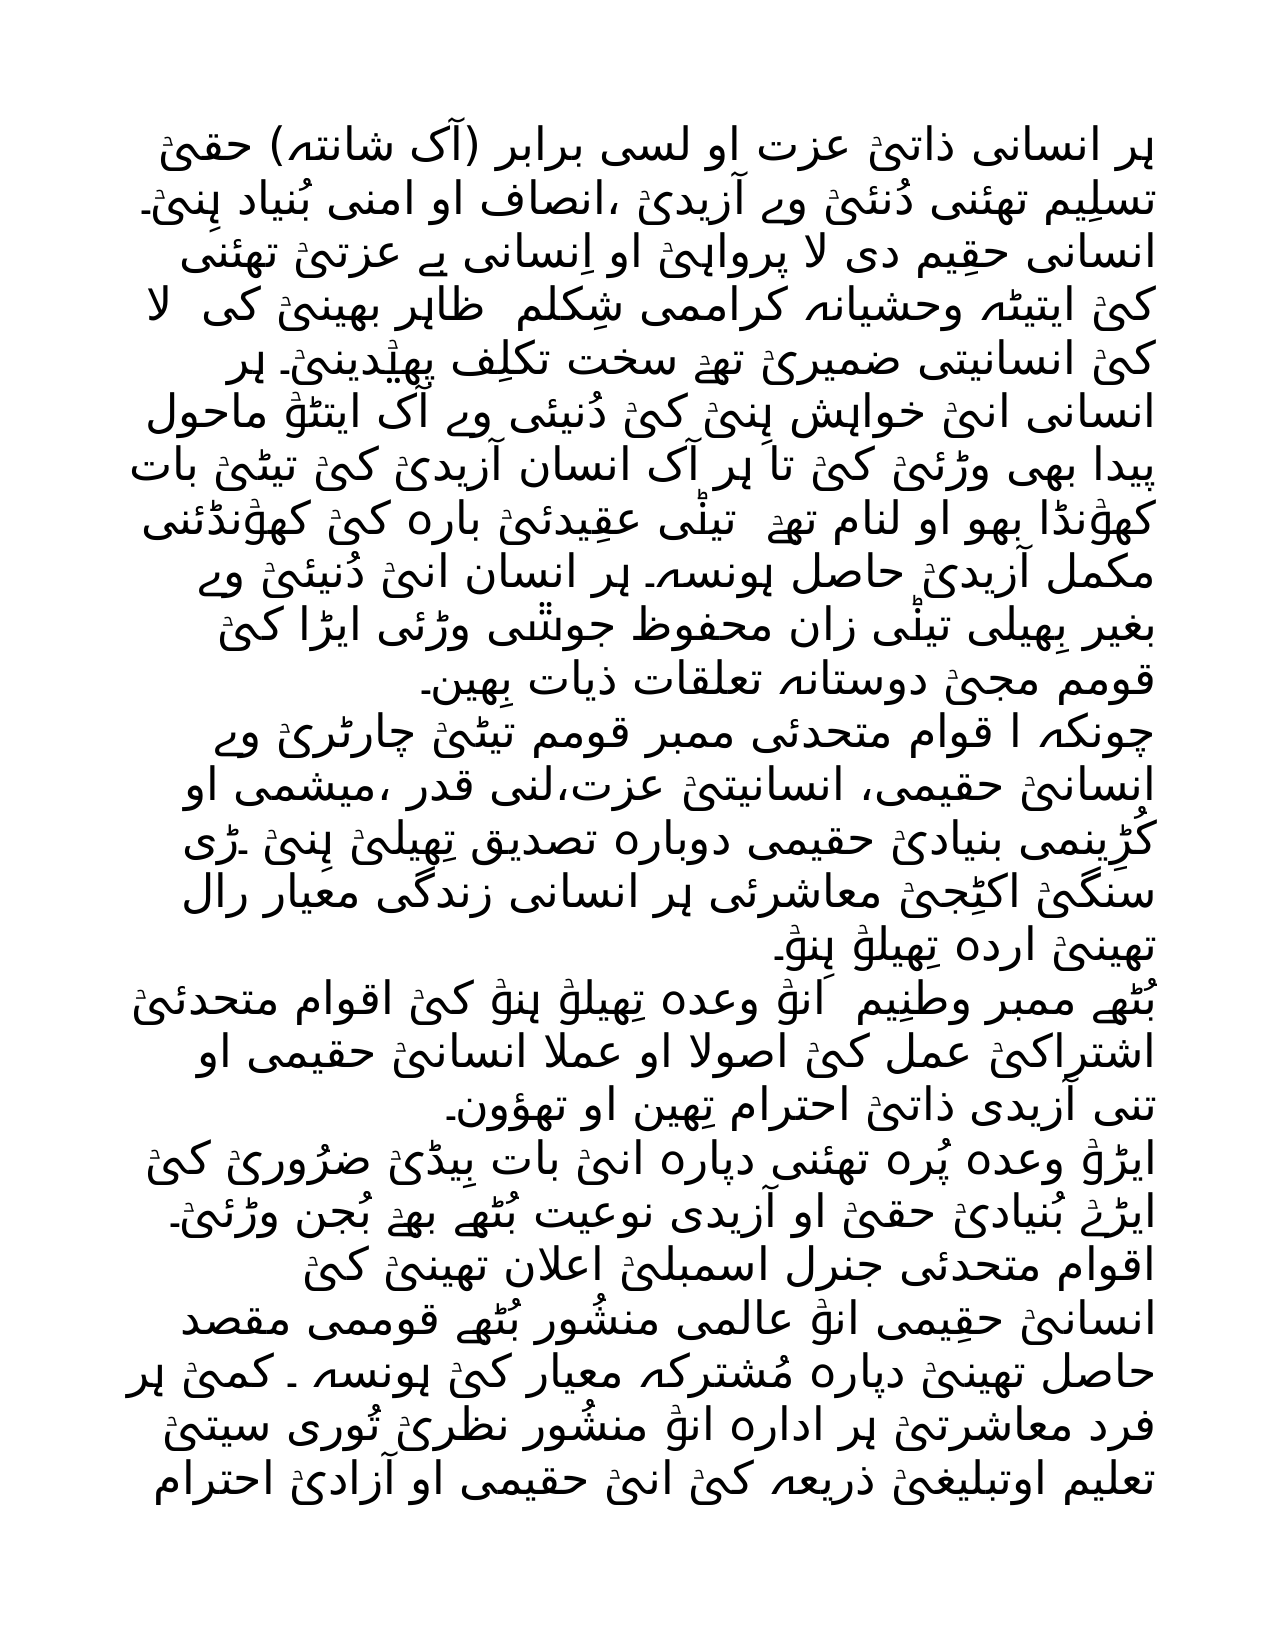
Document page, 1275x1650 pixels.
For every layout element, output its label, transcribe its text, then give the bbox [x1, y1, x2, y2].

text اقوامِ مُتحدئی جنرل اسمبلیۡ داش دسمبر 1948 انسانی حقیمی عالمی منشُور منظور تھےۡ تسی اعلان تِھیلیۡ ۔ مُڜٹوۡ یھاندہ صفحیم وے انیۡ مُنشوری مکمل وضاحت چونٹا ہنیۡ۔ انیۡ تاریخیۡ کامیابی باد جنرل اسمبلی تیݨی تمام ممبر وطنِیم جُھلیۡ زور دتیۡ کیۡ سےۡ تین تیݨی وطنِیم وے نِسی اعلان تھےۡ نِسی نشرو اشاعتی وے حِصہ گِھنن۔ نِس مُخامُخ و زھئیۡ وے لمون ۔ اسکولِیم ، عام تعلیمی اداریم نس منی ݜُݨون ۔ لسی تفصیلات واضح تھئجن ۔ انیۡ طرِیقم کیۡ کھئو بیۡ وطن یا سیاسی حیثیتی لحاظ کیۡ گہ فرق نہ تھئجہ ۔ محکمہ اطلاعاات عامہ اقوام متحدہ نیو یارک آخری سند یافتہ متن انسانی حقوقی عالمی منشور ہر انسانی ذاتیۡ عزت او لسی برابر (آک شانتہ) حقیۡ تسلِیم تھئنی دُنئیۡ وے آزیدیۡ ،انصاف او امنی بُنیاد ہِنیۡ۔ انسانی حقِیم دی لا پرواہیۡ او اِنسانی بے عزتیۡ تھئنی کیۡ ایتیڻہ وحشیانہ کراممی شِکلم ظاہر بھینیۡ کی لا کیۡ انسانیتی ضمیریۡ تھےۡ سخت تکلِف پھیۡدینیۡ۔ ہر انسانی انیۡ خواہش ہِنیۡ کیۡ دُنیئی وے آک ایتڻوۡ ماحول پیدا بھی وڑئیۡ کیۡ تا ہر آک انسان آزیدیۡ کیۡ تیڻیۡ بات کھوۡنڈا بھو او لنام تھےۡ تیݨی عقِیدئیۡ بارہ کیۡ کھوۡنڈئنی مکمل آزیدیۡ حاصل ہونسہ۔ ہر انسان انیۡ دُنیئیۡ وے بغیر بِھیلی تیݨی زان محفوظ جوݜی وڑئی ایڑا کیۡ قومم مجیۡ دوستانہ تعلقات ذیات بِھین۔ چونکہ ا قوام متحدئی ممبر قومم تیڻیۡ چارٹریۡ وے انسانیۡ حقیمی، انسانیتیۡ عزت،لنی قدر ،میشمی او کُڑِینمی بنیادیۡ حقیمی دوبارہ تصدیق تِھیلیۡ ہِنیۡ ۔ڑی سنگیۡ اکٹِجیۡ معاشرئی ہر انسانی زندگی معیار رال تھینیۡ اردہ تِھیلوۡ ہِنوۡ۔ بُٹھے ممبر وطنِیم انوۡ وعدہ تِھیلوۡ ہنوۡ کیۡ اقوام متحدئیۡ اشتراکیۡ عمل کیۡ اصولا او عملا انسانیۡ حقیمی او تنی آزیدی ذاتیۡ احترام تِھین او تھؤون۔ ایڑوۡ وعدہ پُرہ تھئنی دپارہ انیۡ بات بِیڈیۡ ضرُوریۡ کیۡ ایڑےۡ بُنیادیۡ حقیۡ او آزیدی نوعیت بُٹھے بھےۡ بُجن وڑئیۡ۔ اقوام متحدئی جنرل اسمبلیۡ اعلان تھینیۡ کیۡ انسانیۡ حقِیمی انوۡ عالمی منشُور بُٹھے قوممی مقصد حاصل تھینیۡ دپارہ مُشترکہ معیار کیۡ ہونسہ ۔ کمیۡ ہر فرد معاشرتیۡ ہر ادارہ انوۡ منشُور نظریۡ تُوری سیتیۡ تعلیم اوتبلیغیۡ ذریعہ کیۡ انیۡ حقیمی او آزادیۡ احترام پئیدوۡ تھِی او لنام قومیۡ او بین اقوامیۡ کاروائیۡ زریعہ کی ممبر مُلکیم او ایسہ قومم مجِیۡ کھئیۡ کیۡ ممبر مُلکیم تُوریۡ (ماتحت) ہونسن منینی دپارہ بھراش بھراش کوشش تِھین۔ دفعہ 1: تمام انسانان آزاد ،عزتیۡ او تیݨی حقیمی اعتبار کیۡ برابر پیئدوۡ بِھلہ ہنہ ۔ نِنام تھےۡ ضمیر او عقل مطابقی آذیدیۡ دئجِلیۡ ہِنیۡ لائیۡ دپارہ نِنام تھےۡ پکار کیۡ لےۡ اکادُئیۡ بھراویلیۡ ثُبوت دین۔ دفعہ 2: ہر انسان ایڑےۡ تمام آزادیۡ او حقیمیۡ مستحق ہِنوۡ کھئیۡ انیۡ اعلینیۡ وےۡ بیان تھئجلیۡ ہِنیۡ۔ ایڑےۡ حقیم جُھلیۡ نسل، رنگ،جِنس زبان،مذہب، او سیاسی تفریحیۡ یا کھئوۡ قسمیۡ عقیدہ قوم معاشرتیۡ دولت یا خاندانیۡ حیثیتیۡ گہ نہ فرق نئنوۡ۔ لس دی علاوہ کھیوۡ علاقئیۡ یا مُلکہ سنگیۡ کھیوۡ فردیۡ تعلق ہنوۡ تسیۡ سیاسیۡ کیفیت دائرہ اختیار یا بین اقوامیۡ حیثیتیۡ وجہ جُھلیۡ تس جُھلیۡ گہ امتیازیۡ سلوک نہ تھئجہ ۔چاہئے سو مُلک آزاد ہنوۡ یا دُئی وطنی ماتحت ہِنو یا سیاسیۡ لحاظ کیۡ دُئی وطنی غولام ہنوۡ بُٹھیم سنگیۡ آک قِسمہ سلوک تھِئجہ وڑئیۡ دفعہ 3: ہر انسانہ تھےۡ تیڻیۡ جنیۡ آزیدیۡ ذاتیۡ تحفظیۡ حق حاصل ہونسہ ۔ دفعہ 4: کو کسے غولام یا انزیۡ نہ سمائیۡ بھون ۔غلامی یا کسے کِرنئنی چاہےۡ تسی کتیڻوۡ شِکل بیۡ ہینتہ ممنوع قرار دئِجہ۔ دفعہ 5: کسےۡ تھےۡ جسمانیۡ تکلِف یا ظالمانہ سلوک یا غیر فِطریۡ سزا نہ دیئجہ ۔ دفعہ 6: ہر آکہ تھےۡ انوۡ حق حاصل ہنوۡ ہر زھئیۡ وے قانون تسیۡ شخصیت تسلِم تھی۔ دفعہ 7: قانونیۡ لحاظ کیۡ بُھٹے برابر ہِنہ ۔لہٰذا بغیر گہ فرقیۡ قانونیۡ تُوریۡ بُٹھے برابر حق دار ہونسن انیۡ اعلینیۡ خلاف کھئیۡ تفریق تھئجینیۡ یا ایڑےۡ تفریقیۡ دپارہ ترغیب دیجینیۡ لی وے بُٹھےۡ برابر حقدار ہونسن ۔ دفعہ 8: ہر انسانہ تھےۡ ہر ایسےۡ فعل (کامی) خلاف کھیوۡ کیۡ انیۡ دستوری وے یا قانونی وے حقی دِتہ ہِنہ یڑے حقی کی ختُم تِھیلہ ہینتہ تنام تھےۡ بااختیار قومیۡ عدالتِیم وے موثر طریقہ جُھلیۡ (چارہ جوئی ) تھےۡ تھینیۡ حق حاصل ہونسہ ۔ دفعہ 9: کسے بیۡ کو باچائی یا حاکِمی مرضیۡ کیۡ گرفتار، قید یا جلا وطن نہ تھائیۡ بھون ۔ دفعہ 10: ہر آکہ تھےۡ انوۡ حق حاصل ہنوۡ کیۡ سوۡ تیݨی حقیۡ بارئی آزاد کھونڈائی بھو۔ تسیۡ خلاف کی جُرمی الزام لگئلیۡ ہینتہ تسی فیصلہ آزادا او غیر جانبدارانہ عدالتیۡ وے منصفانہ طریقہ کیۡ تھئِجہ وڑئی۔ دفعہ 11 : ایسوۡ انسان کیۡ تس جُھلیۡ فوجداریۡ الزام ہونسہ سوۡ ایسےۡ وخت تی بے گناہ حسوب تھئجہ کی کرے آک آزاد عدالتیۡ وےۡ قانونیۡ مُطابقی تس جُھلیۡ جُرم ثابت نہ نہ بِھلوۡ تی۔ او تس تھےۡ تیڻیۡ صفائیۡ پیش تھئنیۡ پُرہ پُرہ موقع دئِجہ دفعہ 12: کسی ذاتیۡ ذندگیۡ ،گھوڜٹیۡ ذاتیۡ معاملات یا دُئی گہ ذاتی کرامہ وے گہ قِسمہ بیۡ مداخلت نہ تھئجہ او نہ بہ کسی عزتی او نیک نامی جُھلیۡ حملہ تھئجہ۔ ہر انسانہ تھےۡ حق حاصل ہِنوۡ کی قانون تسی عِزتی جُھلیۡ حملہ یا مُداخلتیۡ دی محفوظ ساتیۡ۔ دفعہ 13: 1۔ ہر انسانہ تھےۡ انوۡ حق حاصِل ہِنوۡ کیۡ سوۡ تیݨی وطنی ہر زھئی تھے گہ گلہ ٹیمی بائیۡ بھو آزاد گِرائیۡ بھو او گو بی ہینتہ زھائی گِھنی تیݨی تھے گھوݜٹ تھائی بھو۔ 2۔ ہر انسانہ تھےۡ انوۡ حق حاصل ہِنوۡ کیۡ سو تیڻیۡ وطنیۡ دی نِکھئیۡ دُئیۡ وطنیۡ تھےۡ گُوم ہینتہ واپس تیڻیۡ وطنیۡ یھائیۡ بھو۔ دفعہ 14: 1۔ہر انسان تھےۡ ظُلم ، تشددیۡ دی بچ بھئنی دپارہ دُئیۡ وطنیۡ بےۡ پناہیۡ گھنیئیۡ حق حاصل ہِنوۡ۔ 2 ایڑوۡ حق عدالتیۡ کاروائیۡ دیۡ بچ بھئنیۡ دپارہ استمال نہ تھئجہ کیۡ کھئوۡ کرام اقوام متحدئیۡ مقصدیۡ او اصولیۡ خلاف ہِنہ۔ دفعہ 15: 1۔ ہر آکہ تھےۡ قومیتیۡ حق حاصل ہِنوۡ ۔ 2۔ کھئوۡ بیۡ حاکم تیݨی مرضیۡ کیۡ کسیۡ قومیت بدل نہ تھائیۡ بھوۡ او کسےۡ تھےۡ قومیت بدل تھئنی حق دئنی دی اِنکار نہ تھئجہ ۔ دفعہ 16: 1۔ ہر عاقل بالغہ مِیش یا کُڑیۡ بغیر ایتئںیۡ پابندیۡ کھئیۡ کیۡ قومیت یا پابندیۡ وجہ کیۡ لگئجیۡ ہِنیۡ، تیݨی مرضی جھنیۡ تھئنیۡ اوۡ زندگیۡ تھنئیۡ حق حاصل ہونسہ۔مِیشئے کُڑینم تھےۡ برابری حق حاصل ہونسہ ۔ 2۔ نِکاح تھئنی مجیۡ دُھوے فریقین مجیۡ پُورہ آزادیۡ او رضامندیۡ شامل ہونسہ۔ 3۔ خاندان معاشرےۡ فطریۡ او بنیادیۡ اکائیۡ ہِنیۡ او ایڑوۡ معاشرتیۡ او ریاستیۡ دُھیمیۡ طرفیۡ تھی حفاظتیۡ حقدار ہونسہ۔ دفعہ 17: 1۔ ہر انسانہ تھےۡ کھِلئیۡ یا دُئم سنگیۡ اکٹجیۡ جائدیدیۡ وے حق حاصل ہِنوۡ ۔ 2۔ کو کسےۡ بیۡ ذبردستیۡ تس جائدیدیۡ حقی دیۡ محروم نہ تھائیۡ بھون۔ دفعہ 18: ہر انسانہ تھےۡ تیݨی فکریۡ آزیدیۡ ،ضمیریۡ آزیدیۡ،مذہبیۡ آزیدیۡ حاصل ہِنیۡ۔کھئی بیۡ مذہبی مِیش یا کُڑیۡ آزیدیۡ کیۡ تیݨی عبادت یا مذہبیۡ رسُمہ بغیر بِھیلی تھائیۡ بھون وڑئی۔ گہ گلہ فِرقئی مِیش یا کُڑیۡ آزیدیۡ کی تیݨی عقیدئی بارہ کی تبلیغ تھائی بھون۔ دفعہ 19: ہر اکہ تھےۡ انوۡ حق حاصل ہِنوۡ کیۡ سوۡ تیڻیۡ راےۡ آزیدیۡ کی دائیۡ بھو۔ سوۡ آزیدیۡ کیۡ ہر قسمہ تعلیم او علم تیݨی وطنی یا دُئی وطنی بے ازدہ تھائیۡ بھو تس جھلیۡ گہ پابندیۡ نہ ہونسہ۔ دفعہ 20: 1۔ ہر انسان تھےۡ پُرامن طریقہ کیۡ کھئیۡ بی تنظیمی وے حصہ گِھنائیۡ بھو۔ 2۔ کو کسےۡ بیۡ ذبردستی تیݨی تنظیمی وے شامل تھئنیۡ مجُبور نہ تھائیۡ بھون۔ دفعہ 21: ہر اکہ تھےۡ انوۡ حق حاصل ہِنوۡ کیۡ سوۡ تیڻیۡ وطنیۡ حکومتی وےۡ براہ راست آزاد یا منتخب نمائندومی زریعہ کیۡ حِصہ گِھنائیۡ بھو۔ 2۔ ہر اکہ تھےۡ انوۡ حق حاصل ہِنوۡ کیۡ سوۡ تیڻیۡ وطنیۡ وےۡ سرکاری مُلازمت تھائیۡ بھوۡ ۔ 3 ۔کھئیۡ بیۡ وطنی حکومت عویمیۡ مرضیۡ کیۡ سمِجہ وڑئی۔ ایڑےۡ خکومت خلکیمی ووٹیمی زریعہ سمِجہ وڑئی۔ ووٹیۡ بہ آزاد ، خودمُختار او خُفیہ طریقہ کیۡ بھی وڑئی۔خکومت تھئنی دپارہ بہ خاص نیٹہ ہونسہ وڑئیۡ۔ دفعہ 22: معاشرئیۡ آک رُکنیۡ حیثیت کیۡ ہر انسانہ تھےۡ معاشرتیۡ تحفطیۡ حق حاصل ہِنوۡ۔ انوۡ حق بیۡ کیۡ وطنیۡ قانونی وسائلیۡ مطابق کی ہونسہ۔ ہر انسانی عزتی او معاشرتی ترقی خُکومت پُرہ پُرہ بندوبست تھی وڑئی۔ ایڑا کیۡ ہر انسان ترقی تھائی بھو۔ دفعہ 23: 1۔ ہر انسانی دپارہ کراممیۡ او روزگاری بندوبست ہونسہ وڑئی۔ بے روزگاری خلاف حکومت پُرہ پُرہ خلکِیم سنگیۡ اکٹِجیۡ بندوبست تھی وڑئی۔ 2۔ ہر انسانہ تھےۡ بغیر فرقی تیݨی قابیلتی او کرامی مطابق معاوضہ گِھنینیۡ حق حاصل ہِنوۡ۔ 3۔ہر انسان کھئو گلہ کرام تھانوۡ ایتائی مطابقی مناسب و معقول معاوضہ گِھنئنی حق لرانوۡ ، سوۡ پخپُلہ تیݨی بال بچ ساتئنی او باعزت ذندگیۡ ضامن ہِنوۡ۔ ایڑی وےۡ ضرورتیۡ مطابقی حلکومتی طرپی تس تھےۡ تحفظ دئجہ وڑئیۡ۔ دفعہ 24: ہر انسانہ تھےۡ آرامیۡ او فرصتیۡ حق حاصل ہِنوۡ۔ تسی کرامہ یا ڈیوٹی خاص وخت (گھنٹے) مقرر بھی وڑئی۔ او تسی کرامی مطابقی تنخا دئِجہ وڑئی۔ ڑا دی علاوہ آریمی دپارہ ٹیم ٹیمی چھٹی بیۡ بندوبست ہونسہ وڑئی۔ ۔ دفعہ 25: 1۔ ہر انسانہ تھےۡ تیڻیۡ او تیڻیۡ بال بچی صحت او فلاح بہبودیۡ دپارہ مناسب معیار زندگیۡ حق حاصل ہِنوۡ۔ لیوےۡ خوراک،پانٹیۡ،گھوڜٹ او علیجیۡ سہو لتیۡ او دُئیۡ ضروریۡ معاشر تیۡ مراعات شامل ہنہ۔ او بےۡ روز گیریۡ ،بمیریۡ،معزوریۡ،کونڈیمیۡ،بُوڈیمیۡ،انیۡ حالیتیۡ وےۡ روزگیر یۡ دیۡ محرومیۡ کھیوۡ چیۡ لسیۡ حیثیتیۡ دیۡ دھرندیۡ ہنہ لنیۡ خلاف تحفُظیۡ حق حاصل ہِنوۡ۔ 2۔ میھلیۡ یا اویلی جولوۡ کُڻاک خاص توجہی اوۡ مددی مُستحق ہِنہ۔ تمام کُڻاکہ کیۡ سےۡ جھنیۡ دیۡ مُڜٹوۡ یا پدُشیۡ پئدوۡ بِھلہ ہِنہ تنام تھےۡ معاشرتیۡ تحفظیۡ حق حاصل ہِنوۡ۔ دفعہ 26: ہر انسانہ تھےۡ تعلِیم حاصل تھینیۡ حق حاصل ہِنوۡ۔ تعلیم مُفت ہونسہ کم ازکم ابتدائیۡ اوۡ بنیادیۡ درجیم کیۡ ،ابتدائیۡ تعلیم جُبریۡ ہونسہ۔ فنیۡ او پیشہ ورانہ تعلیم حاصل تھینیۡ عام انتطام ہونسہ ،قابلیتیۡ وجہ کیۡ اعلٰی تعلیم حاصل تھینیۡ بُٹھیم دپارہ مُمکن ہونسہ۔ 2۔ تعلیمیۡ مقصد انسانی نشوونما ہونسہ ایڑا کی انسان تیݨی حقی او دُویمی حقیم دی خبردار بھی۔ تعلیمی ذریعہ کی اکادُئی احترام پئدو بھی۔ تعلیمی زریعہ کی دُنئیۡ وے امن پئدو بھی ایڑا دی علاوہ ہر کرامہ وے ترقی بھی۔ 3۔ ییئیۡ بابہ تھےۡ انوۡ حق حاصل ہِنوۡ کیۡ سےۡ تیڻیۡ کُڻاکوم تھےۡ کھیوۡ قِسمی تعلیم دانہ دائی بھون۔ دفعہ 27: ہر انسانہ تھےۡ قومیۡ ثقافتیۡ مطابقیۡ آزادانہ ذندگیۡ تھئنیۡ ادبیاتیۡ تعلیمی دیۡ فائدہ گِھنئنیۡ اوۡ سائنسی ترقیۡ اوۡ لسیۡ فائدے میں شرکت تھئنیۡ حق حاصل ہِنوۡ۔ 2۔ ہر آکہ تھےۡ حق حاصل ہِنوۡ کیۡ تسیۡ ایسہ اخلاقیۡ اوعزتی تحفظ دئجہ کھیوۡ انسان سائنسیۡ، علمیۡ یا ادبیۡ کِتیبی چونٹئانوۡ تس تسی عزتی پُرہ تحفظ دئجہ۔ دفعہ 28: ہر انسان ایسوۡ معاشرتیۡ اوۡ بین الاقوامی تنظیمیۡ شامل بھئنیۡ حق دار ہِنوۡ کِیوے تس تھےۡ بُٹھے انیۡ علینیۡ وے دِتہ بھاؤ حقی دئجینی۔ دفعہ 29: 1۔ ہر انسانہ جُھلیۡ معاشرتیۡ حقیۡ ہِنہ کیکیۡ معاشرےۡ بھیشئیۡ تسیۡ شخصیتیۡ آزادانہ او پُرہ نشوونما او پرورش مُمکن بھینیۡ۔ 2 ۔ تیڻیۡ آزادیۡ اوۡ حقیم دیۡ فائدہ گِھنئنیمیۡ ہر انسان صرف ایتڻیۡ حدودیۡ پابند ہونسہ کنا چیۡ دُوئم آزیدیۡ اوۡ حقیۡ تسلِیم تھوئنیۡ او لنی احترام تھوئنیۡ غرض کیۡ یا جمہوریۡ قانونی وےۡ اخلاق،امن عامہ او فلاح وبہبودیۡ مناسب لوازمات پُرہ تھئنیۡ دپارہ قانونی طرفی عائد تھئجلہ ہِنہ۔ 3 انیۡ حقیۡ اوۡ آزیدیۡ کھئیۡ حالت کیۡ بیۡ اقوام متحدئیۡ مقصدیم اوۡ اصولیۡ خلاف عمل کیۡ کو بیۡ نہ اٹائیۡ بھون۔ دفعہ 30: انیۡ اعلینیۡ کھئی شئیۡ دیۡ اتیڻیۡ [118, 118, 1157, 1505]
